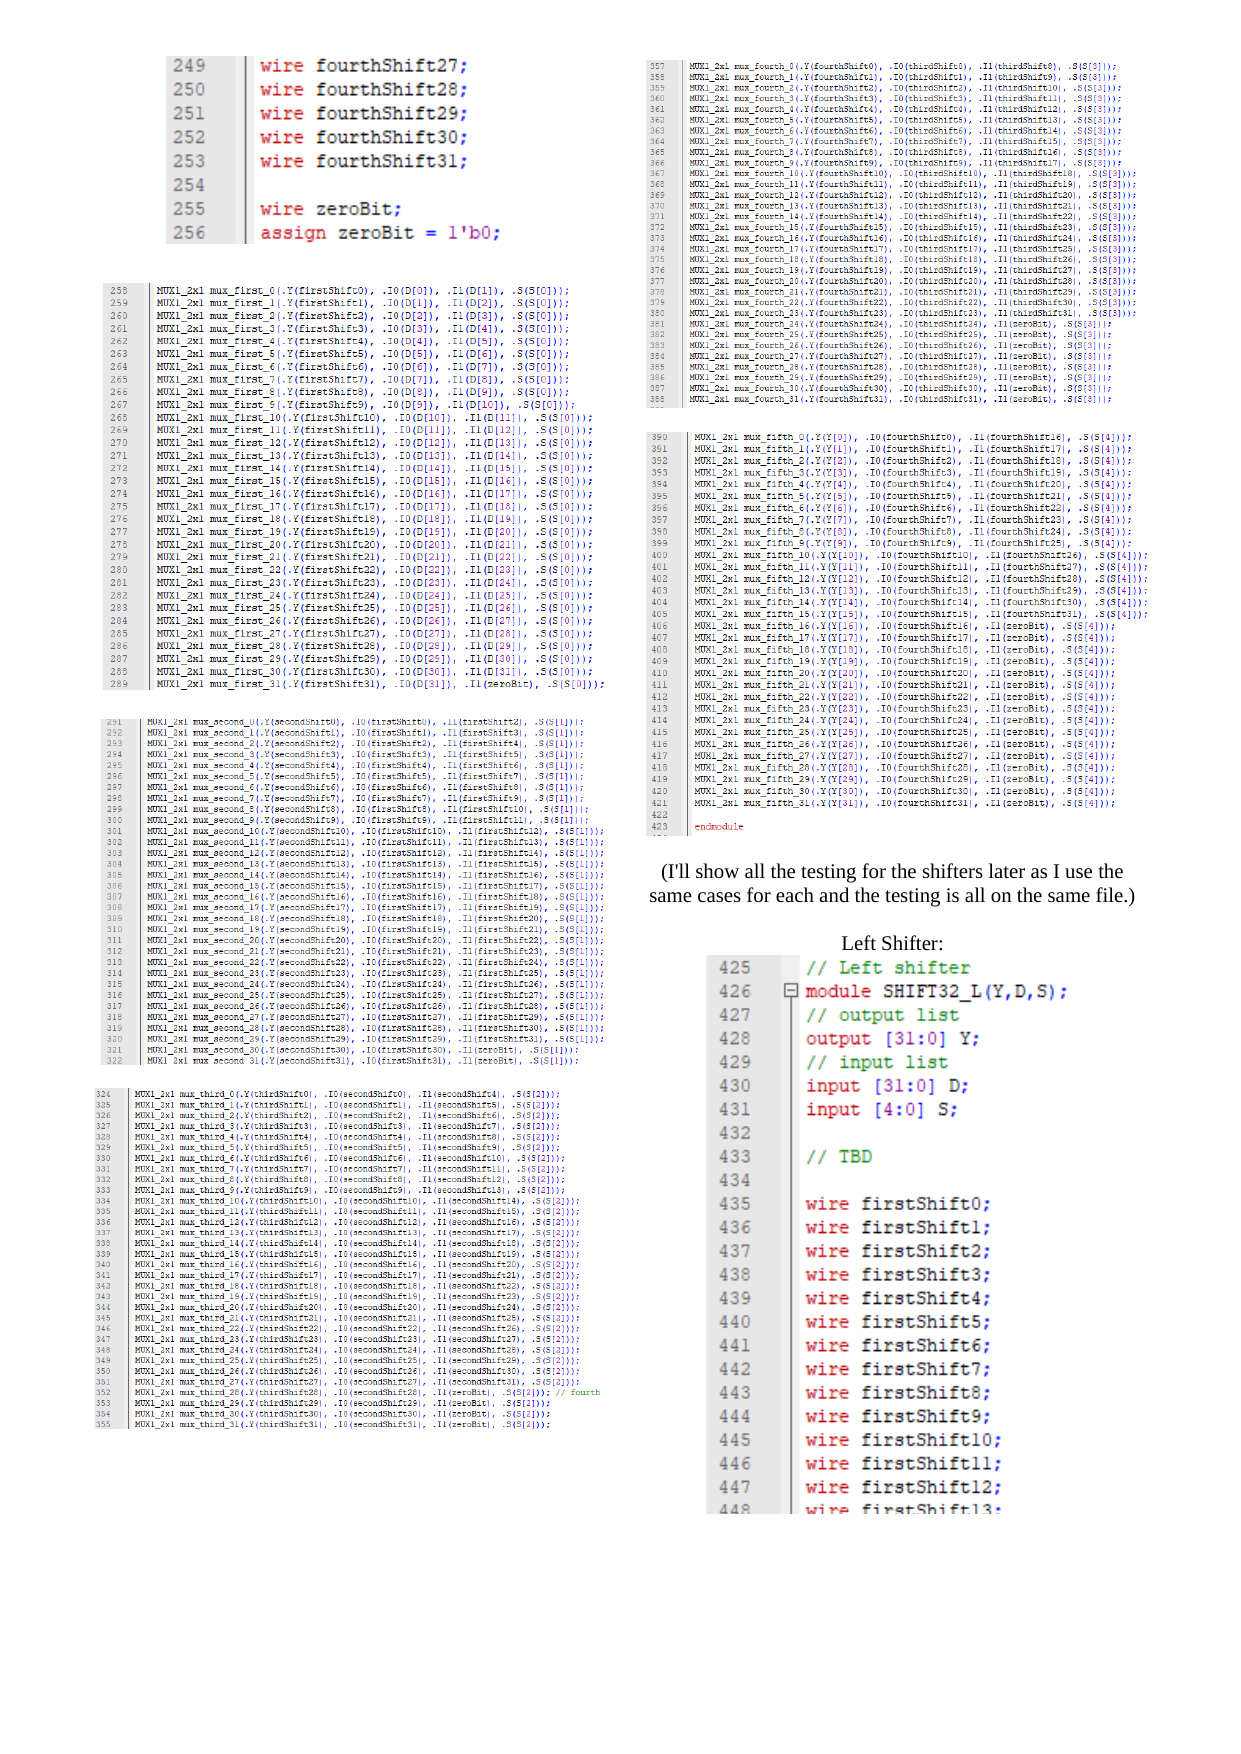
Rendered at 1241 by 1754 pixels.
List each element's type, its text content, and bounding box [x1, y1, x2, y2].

text (I'll show all the testing for the shifters later as I use the same cases for each and the testing is all on the same file.) [639, 859, 1146, 907]
text Left Shifter: [639, 931, 1146, 955]
